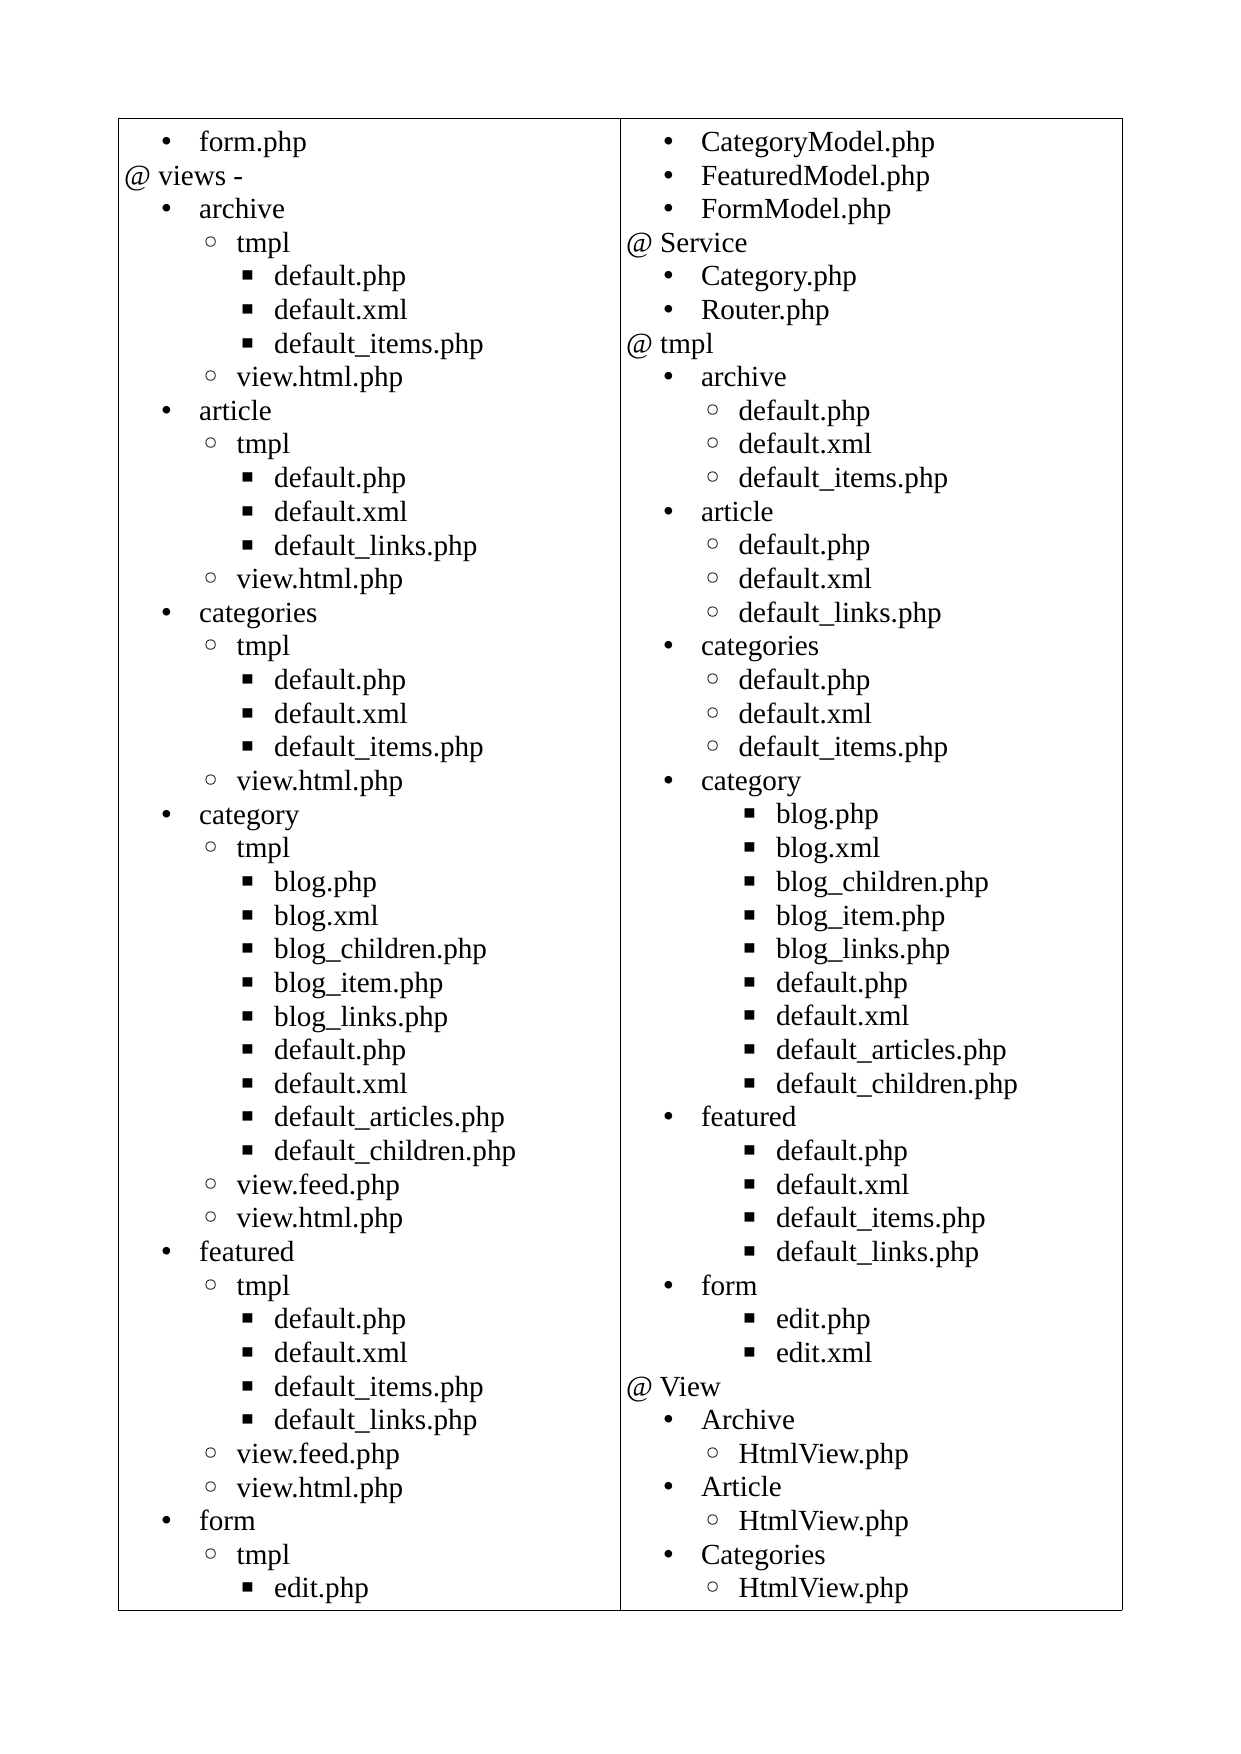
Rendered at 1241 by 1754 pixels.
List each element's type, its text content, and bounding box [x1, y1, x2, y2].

table_cell @ Controller ArticleController.php DisplayController.php @ Dispatcher Dispatcher.php @ forms article.xml filter_articles.xml @ Helper AssociationHelper.php QueryHelper.php RouteHelper.php @ helpers icon.php @ Model ArchiveModel.php ArticleModel.php ArticlesModel.php CategoriesModel.php CategoryModel.php FeaturedModel.php FormModel.php @ Service Category.php Router.php @ tmpl archive default.php default.xml default_items.php article default.php default.xml default_links.php categories default.php default.xml default_items.php category blog.php blog.xml blog_children.php blog_item.php blog_links.php default.php default.xml default_articles.php default_children.php featured default.php default.xml default_items.php default_links.php form edit.php edit.xml @ View Archive HtmlView.php Article HtmlView.php Categories HtmlView.php Category FeedView.php HtmlView.php Featured FeedView.php HtmlView.php Form HtmlView.php [621, 119, 1122, 1610]
table_cell @ controllers article.php @ helpers – association.php category.php icon.php legacyrouter.php query.php route.php @ models - forms article.xml filter_articles.xml archive.php article.php articles.php categories.php category.php featured.php form.php @ views - archive tmpl default.php default.xml default_items.php view.html.php article tmpl default.php default.xml default_links.php view.html.php categories tmpl default.php default.xml default_items.php view.html.php category tmpl blog.php blog.xml blog_children.php blog_item.php blog_links.php default.php default.xml default_articles.php default_children.php view.feed.php view.html.php featured tmpl default.php default.xml default_items.php default_links.php view.feed.php view.html.php form tmpl edit.php edit.xml view.html.php @ content.php @ controller.php @ router.php [119, 119, 620, 1610]
